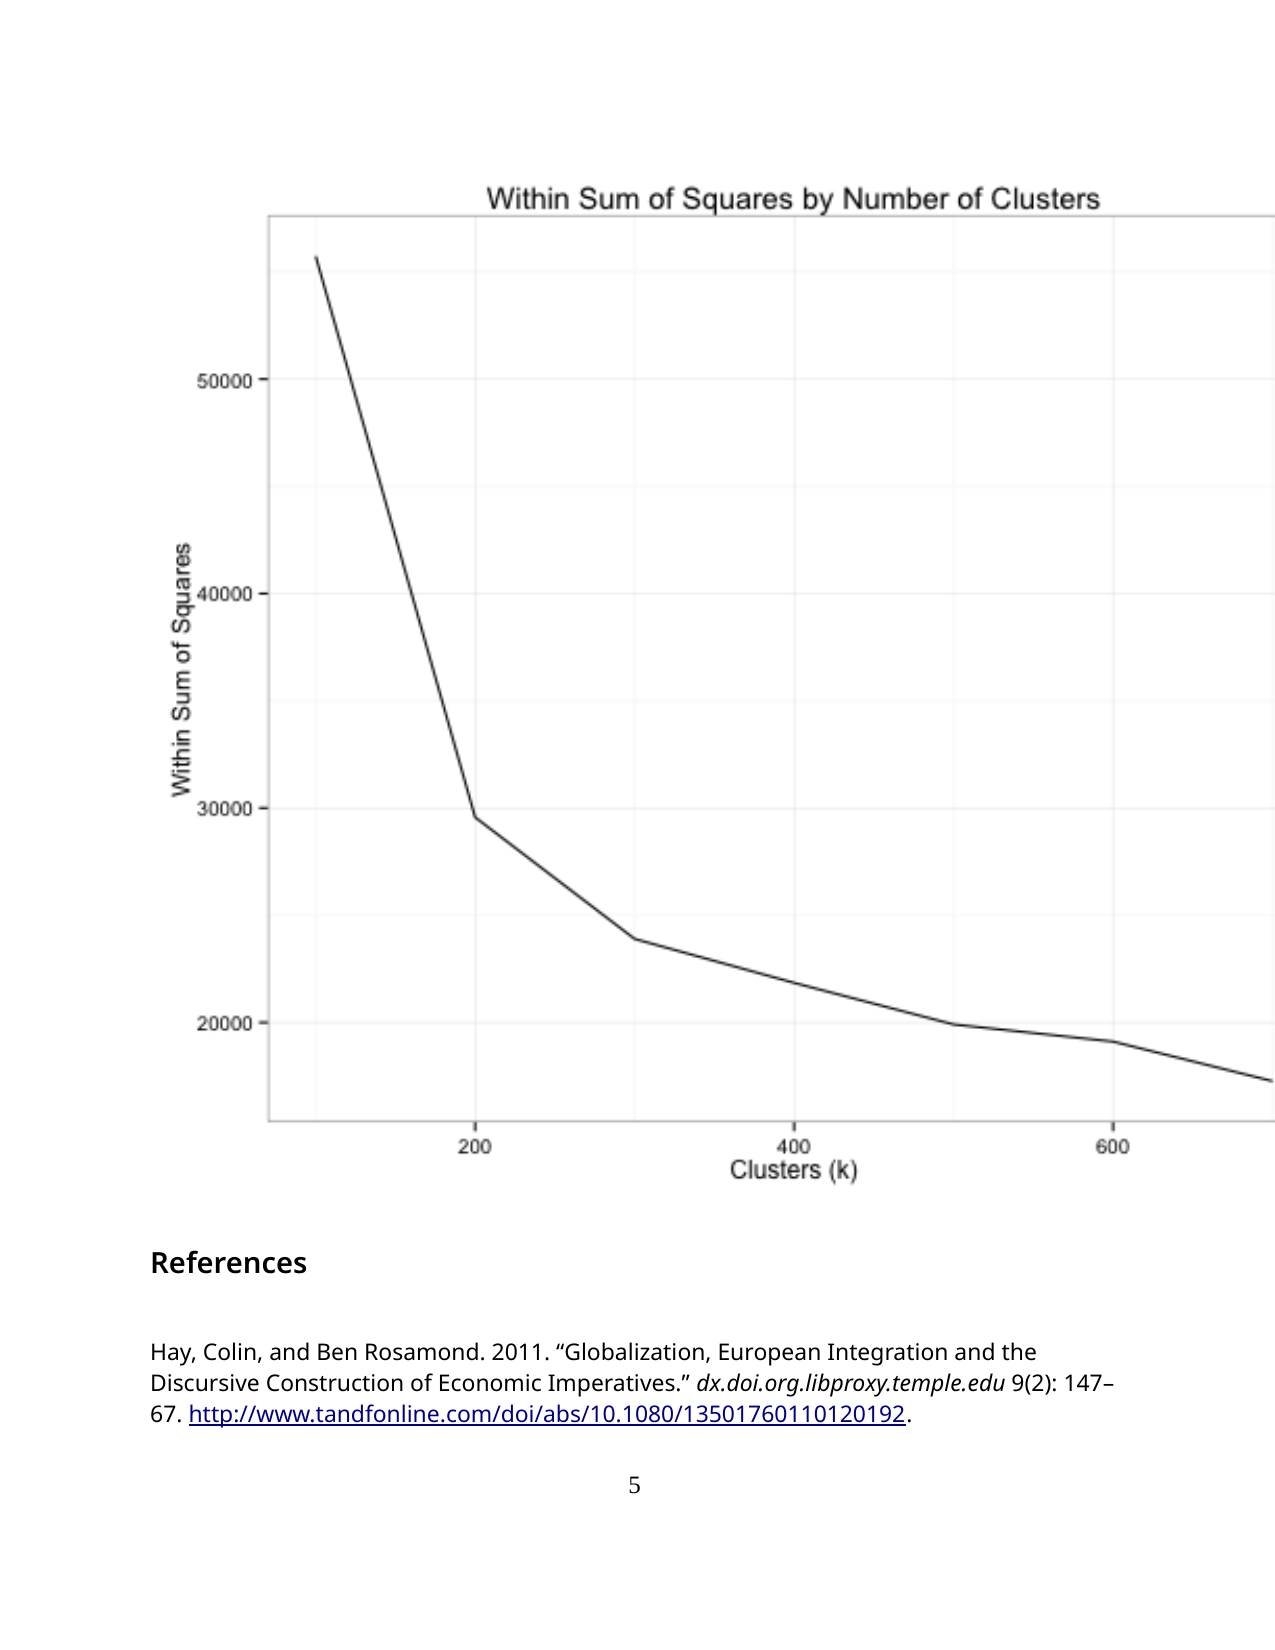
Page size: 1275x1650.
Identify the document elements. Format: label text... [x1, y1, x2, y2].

text Hay, Colin, and Ben Rosamond. 2011. “Globalization, European Integration and the Discursive Construction of Economic Imperatives.” dx.doi.org.libproxy.temple.edu 9(2): 147–67. http://www.tandfonline.com/doi/abs/10.1080/13501760110120192. [150, 1335, 1125, 1429]
picture [150, 150, 1275, 1200]
subtitle References [150, 1242, 1125, 1282]
